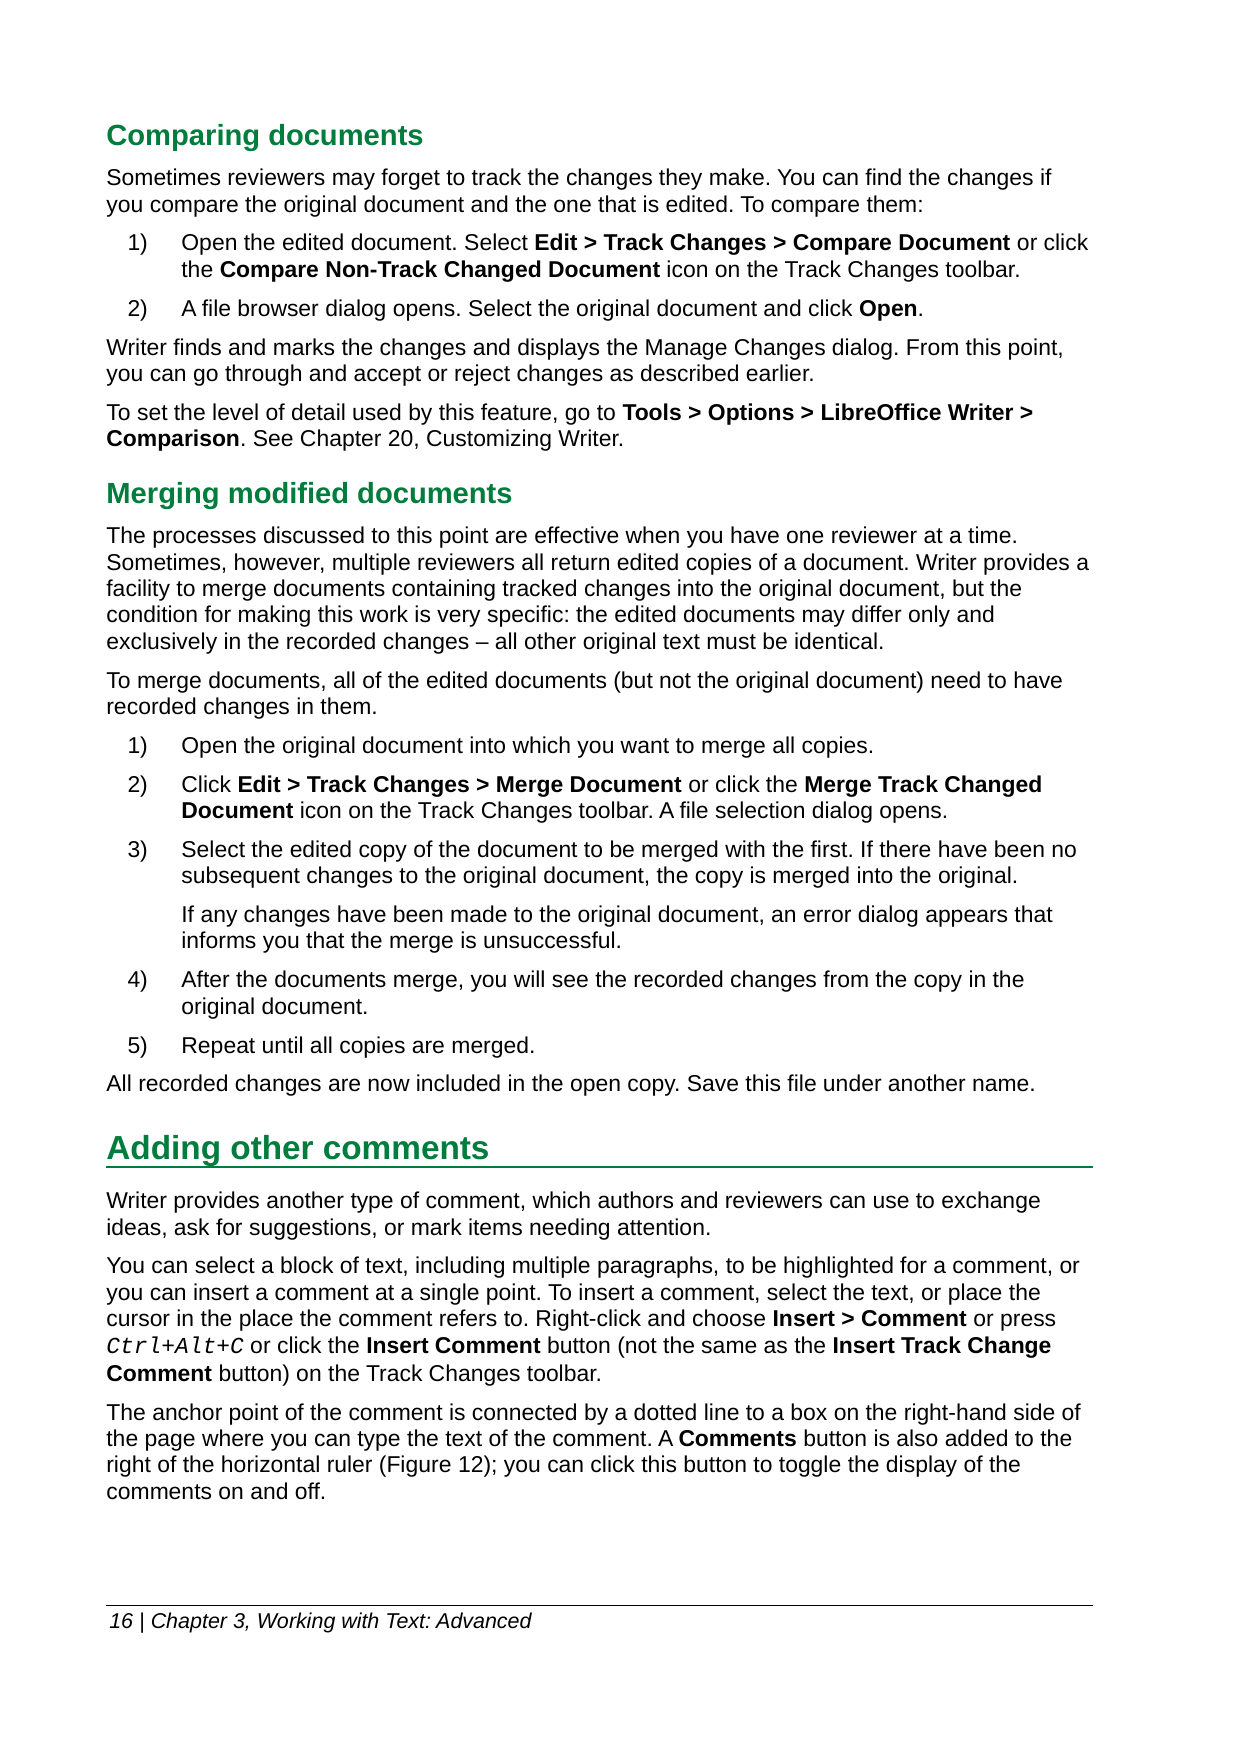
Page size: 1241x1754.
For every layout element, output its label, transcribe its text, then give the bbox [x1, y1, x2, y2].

text All recorded changes are now included in the open copy. Save this file under another name. [106, 1070, 1093, 1097]
list After the documents merge, you will see the recorded changes from the copy in the original document. [148, 966, 1093, 1019]
text You can select a block of text, including multiple paragraphs, to be highlighted for a comment, or you can insert a comment at a single point. To insert a comment, select the text, or place the cursor in the place the comment refers to. Right-click and choose Insert > Comment or press Ctrl+Alt+C or click the Insert Comment button (not the same as the Insert Track Change Comment button) on the Track Changes toolbar. [106, 1252, 1093, 1386]
text Writer finds and marks the changes and displays the Manage Changes dialog. From this point, you can go through and accept or reject changes as described earlier. [106, 333, 1093, 386]
list Sometimes reviewers may forget to track the changes they make. You can find the changes if you compare the original document and the one that is edited. To compare them: [106, 164, 1093, 217]
list Open the original document into which you want to merge all copies. [148, 732, 1093, 758]
subtitle Merging modified documents [106, 476, 1093, 510]
list Click Edit > Track Changes > Merge Document or click the Merge Track Changed Document icon on the Track Changes toolbar. A file selection dialog opens. [148, 771, 1093, 823]
list Repeat until all copies are merged. [148, 1032, 1093, 1058]
list If any changes have been made to the original document, an error dialog appears that informs you that the merge is unsuccessful. [148, 901, 1093, 954]
text The anchor point of the comment is connected by a dotted line to a box on the right-hand side of the page where you can type the text of the comment. A Comments button is also added to the right of the horizontal ruler (Figure 12); you can click this button to toggle the display of the comments on and off. [106, 1399, 1093, 1504]
list Select the edited copy of the document to be merged with the first. If there have been no subsequent changes to the original document, the copy is merged into the original. [148, 836, 1093, 889]
text Writer provides another type of comment, which authors and reviewers can use to exchange ideas, ask for suggestions, or mark items needing attention. [106, 1187, 1093, 1240]
list A file browser dialog opens. Select the original document and click Open. [148, 294, 1093, 321]
subtitle Comparing documents [106, 118, 1093, 152]
list Open the edited document. Select Edit > Track Changes > Compare Document or click the Compare Non-Track Changed Document icon on the Track Changes toolbar. [148, 229, 1093, 282]
text The processes discussed to this point are effective when you have one reviewer at a time. Sometimes, however, multiple reviewers all return edited copies of a document. Writer provides a facility to merge documents containing tracked changes into the original document, but the condition for making this work is very specific: the edited documents may differ only and exclusively in the recorded changes – all other original text must be identical. [106, 522, 1093, 654]
text To set the level of detail used by this feature, go to Tools > Options > LibreOffice Writer > Comparison. See Chapter 20, Customizing Writer. [106, 399, 1093, 451]
subtitle Adding other comments [106, 1128, 1093, 1166]
list To merge documents, all of the edited documents (but not the original document) need to have recorded changes in them. [106, 667, 1093, 719]
